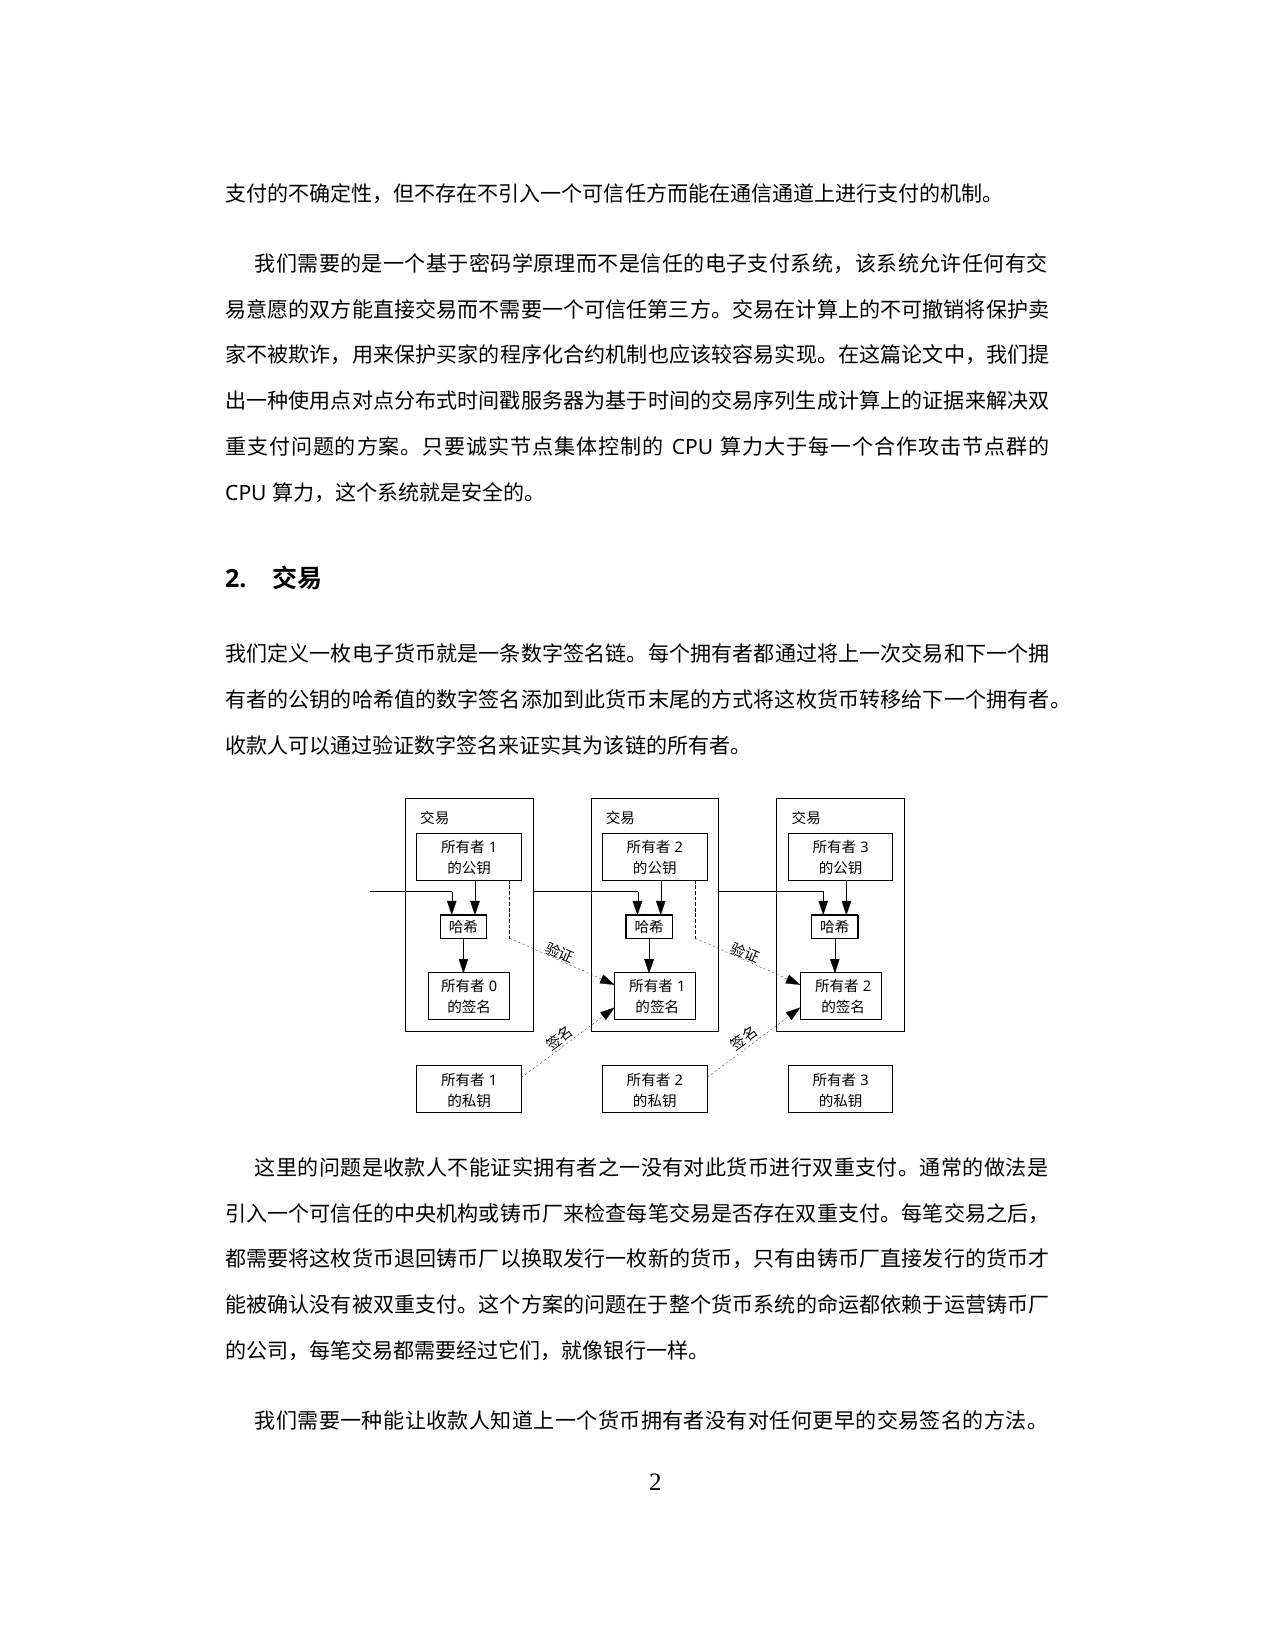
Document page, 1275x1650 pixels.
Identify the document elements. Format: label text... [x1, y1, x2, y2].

text 我们需要的是一个基于密码学原理而不是信任的电子支付系统，该系统允许任何有交易意愿的双方能直接交易而不需要一个可信任第三方。交易在计算上的不可撤销将保护卖家不被欺诈，用来保护买家的程序化合约机制也应该较容易实现。在这篇论文中，我们提出一种使用点对点分布式时间戳服务器为基于时间的交易序列生成计算上的证据来解决双重支付问题的方案。只要诚实节点集体控制的 CPU 算力大于每一个合作攻击节点群的 CPU 算力，这个系统就是安全的。 [225, 247, 1050, 506]
subtitle 2. 交易 [225, 558, 1050, 595]
text 我们需要一种能让收款人知道上一个货币拥有者没有对任何更早的交易签名的方法。 [225, 1404, 1050, 1434]
list 这里的问题是收款人不能证实拥有者之一没有对此货币进行双重支付。通常的做法是引入一个可信任的中央机构或铸币厂来检查每笔交易是否存在双重支付。每笔交易之后，都需要将这枚货币退回铸币厂以换取发行一枚新的货币，只有由铸币厂直接发行的货币才能被确认没有被双重支付。这个方案的问题在于整个货币系统的命运都依赖于运营铸币厂的公司，每笔交易都需要经过它们，就像银行一样。 [225, 1151, 1050, 1364]
text 我们定义一枚电子货币就是一条数字签名链。每个拥有者都通过将上一次交易和下一个拥有者的公钥的哈希值的数字签名添加到此货币末尾的方式将这枚货币转移给下一个拥有者。收款人可以通过验证数字签名来证实其为该链的所有者。 [225, 637, 1050, 759]
text 支付的不确定性，但不存在不引入一个可信任方而能在通信通道上进行支付的机制。 [225, 177, 1050, 208]
